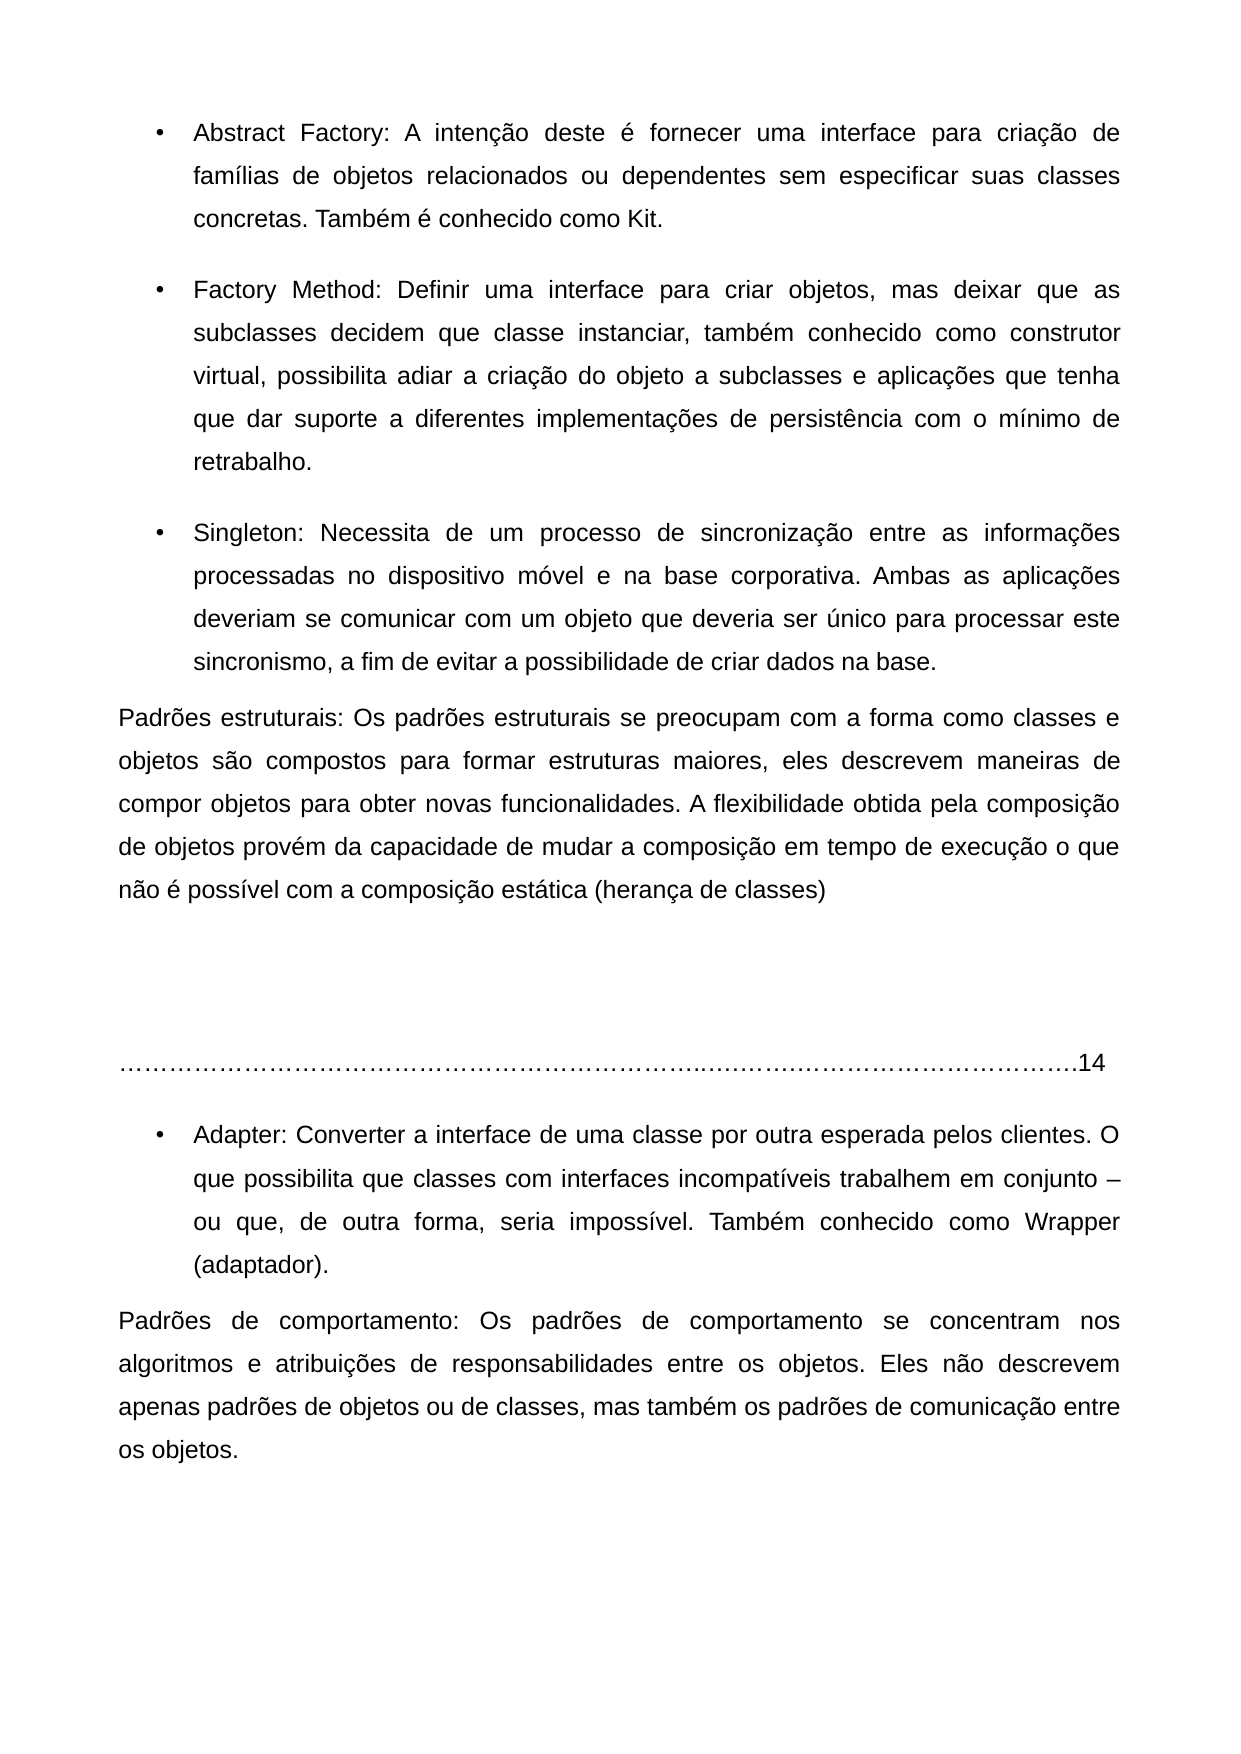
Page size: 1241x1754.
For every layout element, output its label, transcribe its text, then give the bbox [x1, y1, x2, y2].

subtitle Factory Method: Definir uma interface para criar objetos, mas deixar que as subclasses decidem que classe instanciar, também conhecido como construtor virtual, possibilita adiar a criação do objeto a subclasses e aplicações que tenha que dar suporte a diferentes implementações de persistência com o mínimo de retrabalho. [156, 275, 1122, 476]
subtitle Abstract Factory: A intenção deste é fornecer uma interface para criação de famílias de objetos relacionados ou dependentes sem especificar suas classes concretas. Também é conhecido como Kit. [156, 118, 1122, 233]
text ……………………………………………………………..….…….…………………………….14 [118, 1048, 1122, 1077]
text Padrões estruturais: Os padrões estruturais se preocupam com a forma como classes e objetos são compostos para formar estruturas maiores, eles descrevem maneiras de compor objetos para obter novas funcionalidades. A flexibilidade obtida pela composição de objetos provém da capacidade de mudar a composição em tempo de execução o que não é possível com a composição estática (herança de classes) [118, 703, 1122, 904]
text Padrões de comportamento: Os padrões de comportamento se concentram nos algoritmos e atribuições de responsabilidades entre os objetos. Eles não descrevem apenas padrões de objetos ou de classes, mas também os padrões de comunicação entre os objetos. [118, 1306, 1122, 1464]
subtitle Singleton: Necessita de um processo de sincronização entre as informações processadas no dispositivo móvel e na base corporativa. Ambas as aplicações deveriam se comunicar com um objeto que deveria ser único para processar este sincronismo, a fim de evitar a possibilidade de criar dados na base. [156, 517, 1122, 676]
subtitle Adapter: Converter a interface de uma classe por outra esperada pelos clientes. O que possibilita que classes com interfaces incompatíveis trabalhem em conjunto – ou que, de outra forma, seria impossível. Também conhecido como Wrapper (adaptador). [156, 1121, 1122, 1279]
